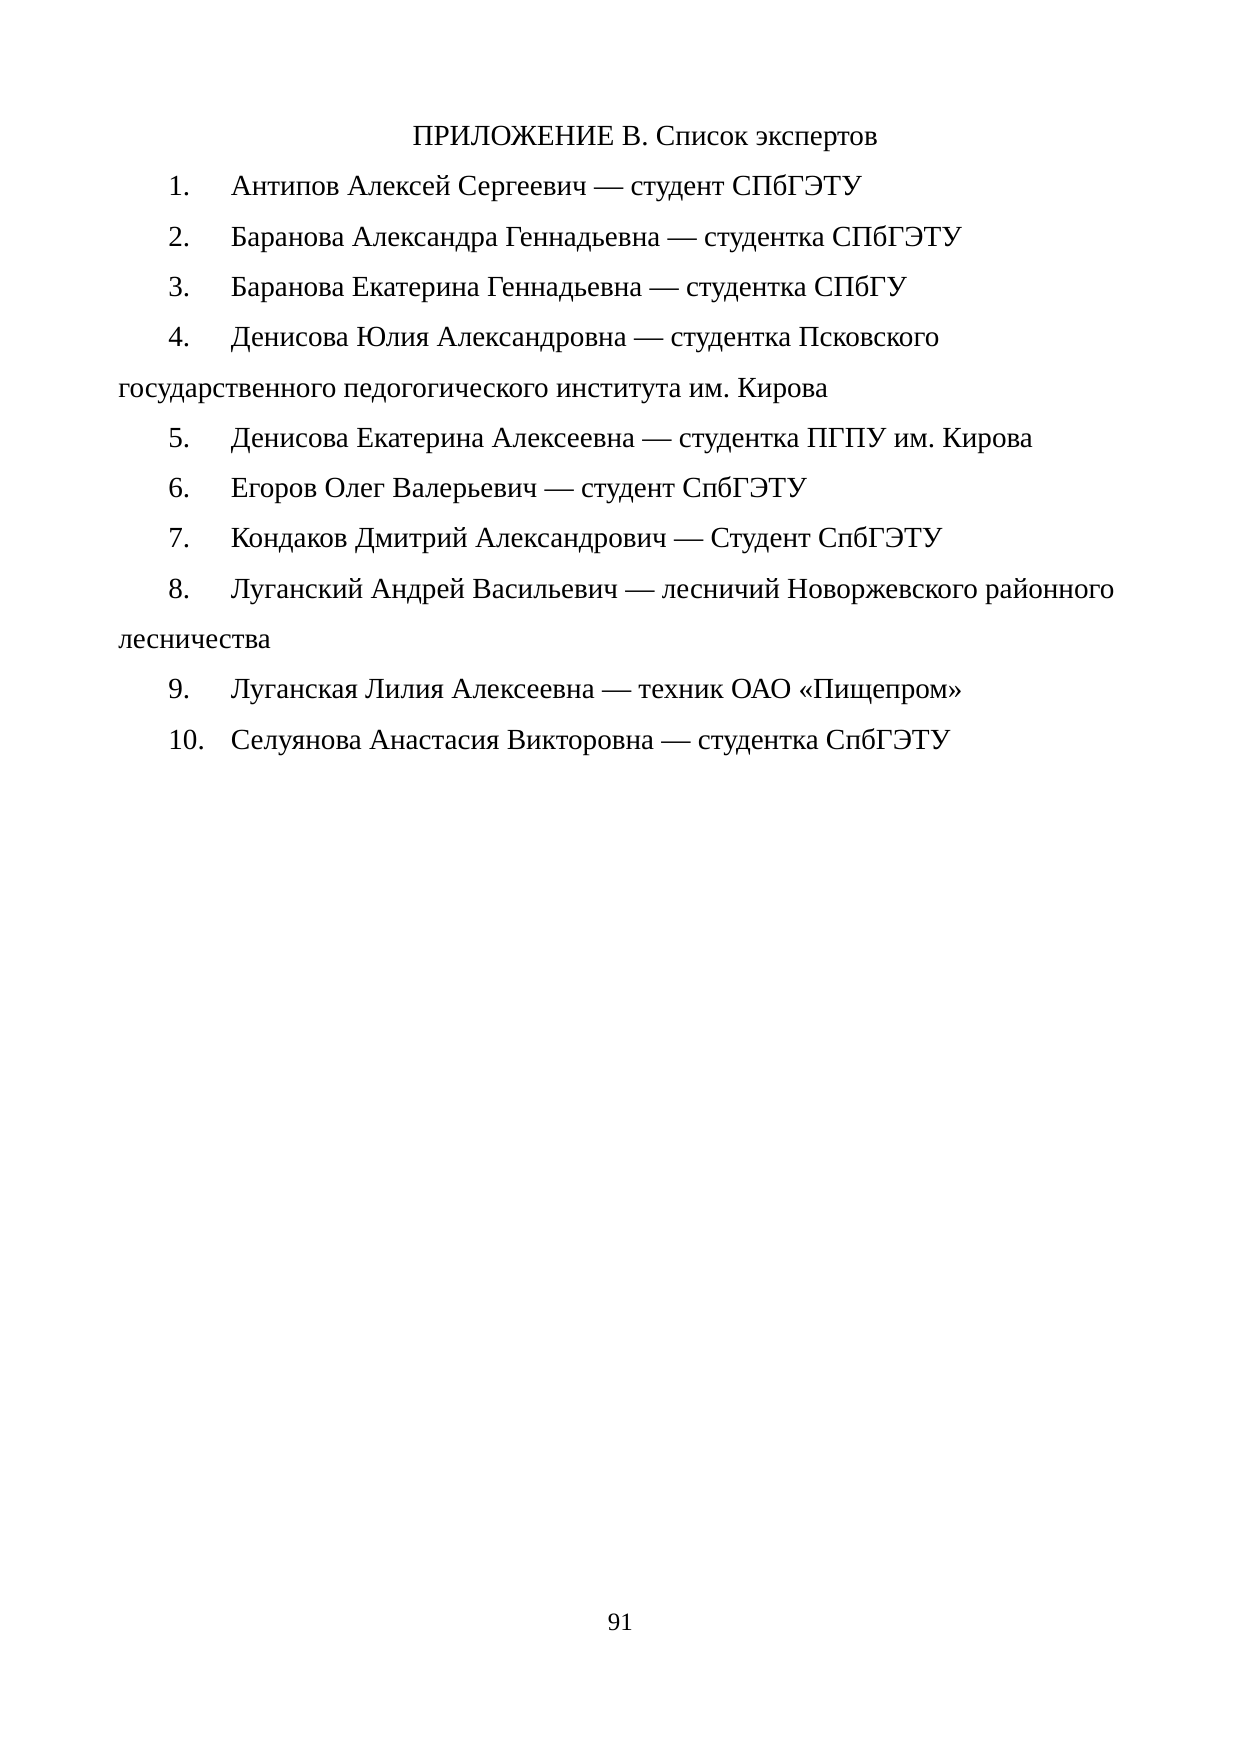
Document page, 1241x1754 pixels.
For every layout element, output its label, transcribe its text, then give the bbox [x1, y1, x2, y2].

list Кондаков Дмитрий Александрович — Студент СпбГЭТУ [118, 521, 1122, 554]
text ПРИЛОЖЕНИЕ В. Список экспертов [118, 118, 1122, 152]
list Егоров Олег Валерьевич — студент СпбГЭТУ [118, 470, 1122, 504]
list Денисова Екатерина Алексеевна — студентка ПГПУ им. Кирова [118, 420, 1122, 453]
list Баранова Екатерина Геннадьевна — студентка СПбГУ [118, 269, 1122, 303]
list Баранова Александра Геннадьевна — студентка СПбГЭТУ [118, 219, 1122, 252]
list Луганский Андрей Васильевич — лесничий Новоржевского районного лесничества [118, 571, 1122, 655]
list Денисова Юлия Александровна — студентка Псковского государственного педогогического института им. Кирова [118, 319, 1122, 403]
list Селуянова Анастасия Викторовна — студентка СпбГЭТУ [118, 722, 1122, 755]
list Луганская Лилия Алексеевна — техник ОАО «Пищепром» [118, 672, 1122, 705]
list Антипов Алексей Сергеевич — студент СПбГЭТУ [118, 168, 1122, 202]
